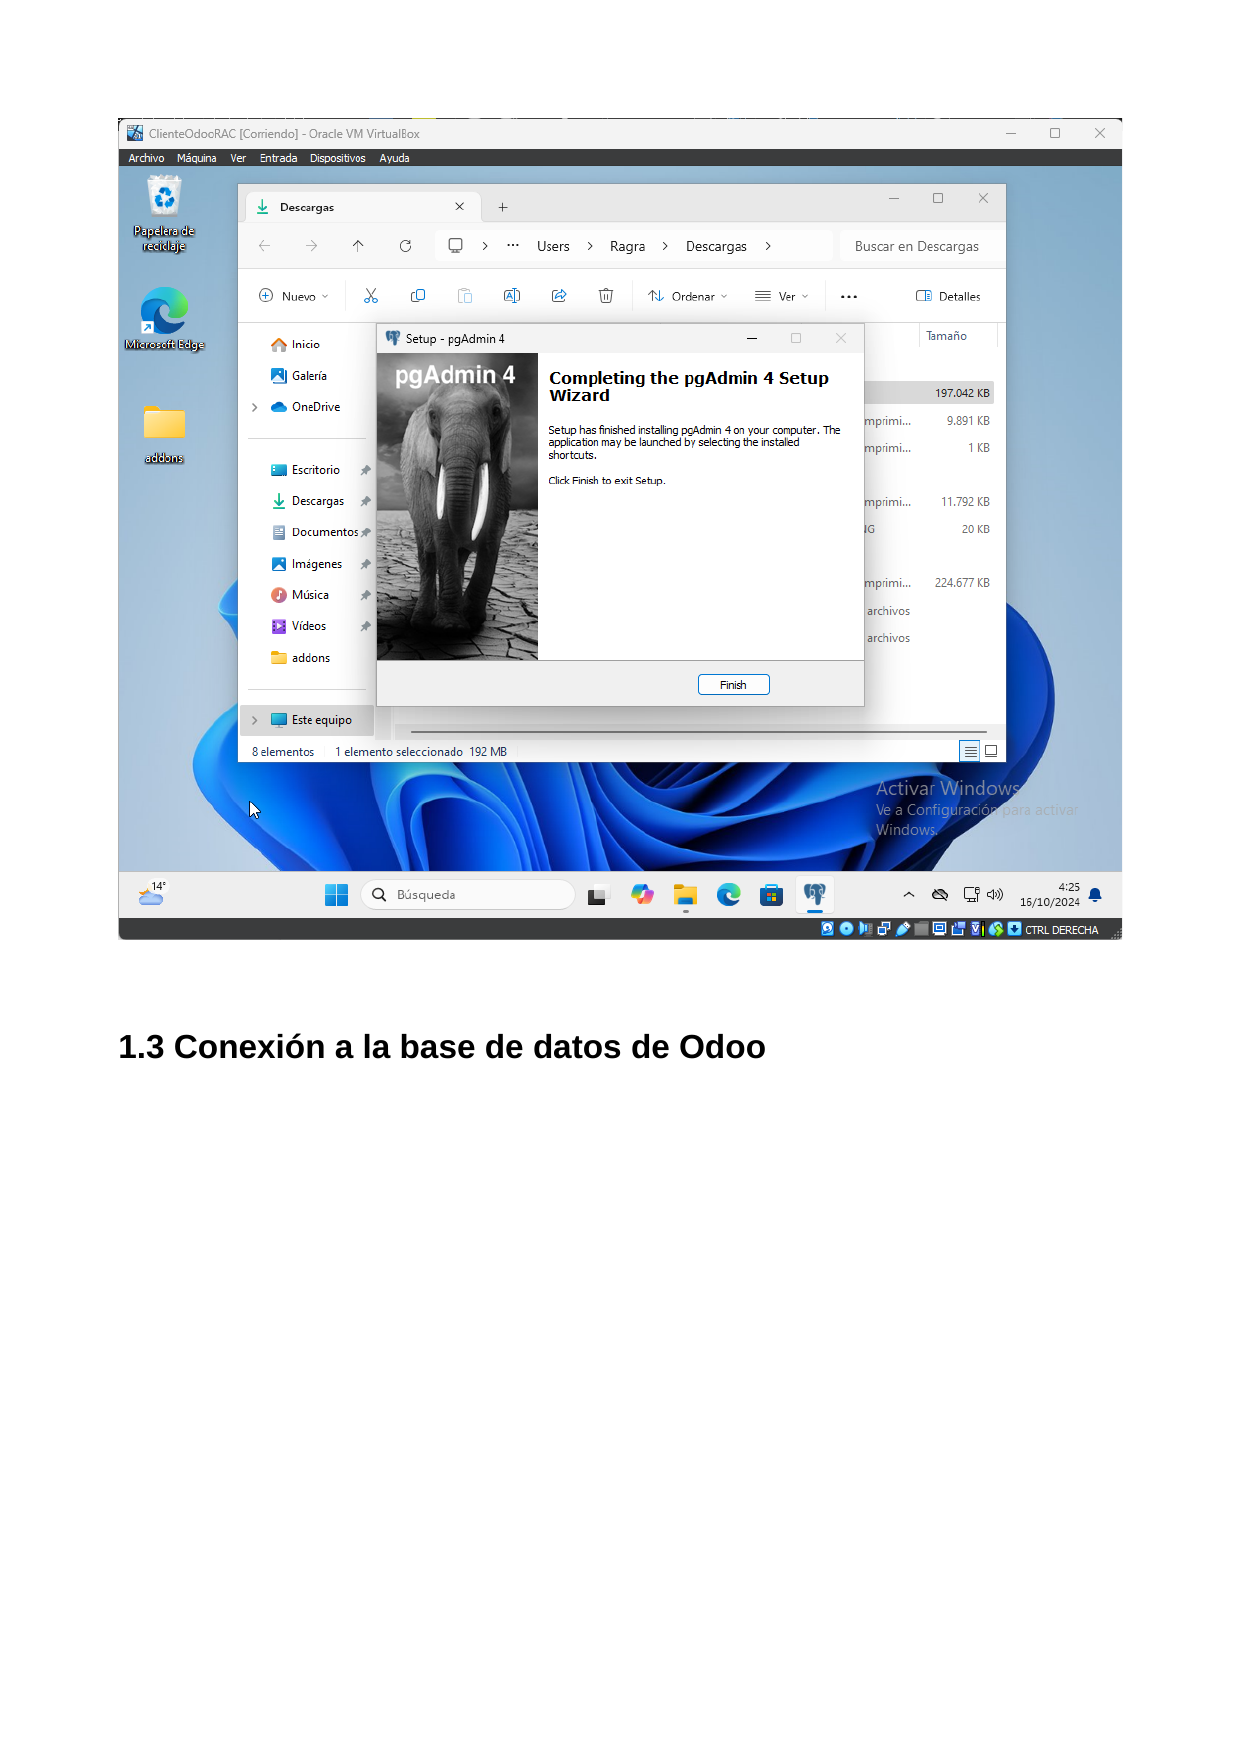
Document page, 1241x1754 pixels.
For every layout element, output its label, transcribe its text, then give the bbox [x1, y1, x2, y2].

subtitle 1.3 Conexión a la base de datos de Odoo [118, 1027, 1122, 1066]
picture [118, 118, 1123, 940]
